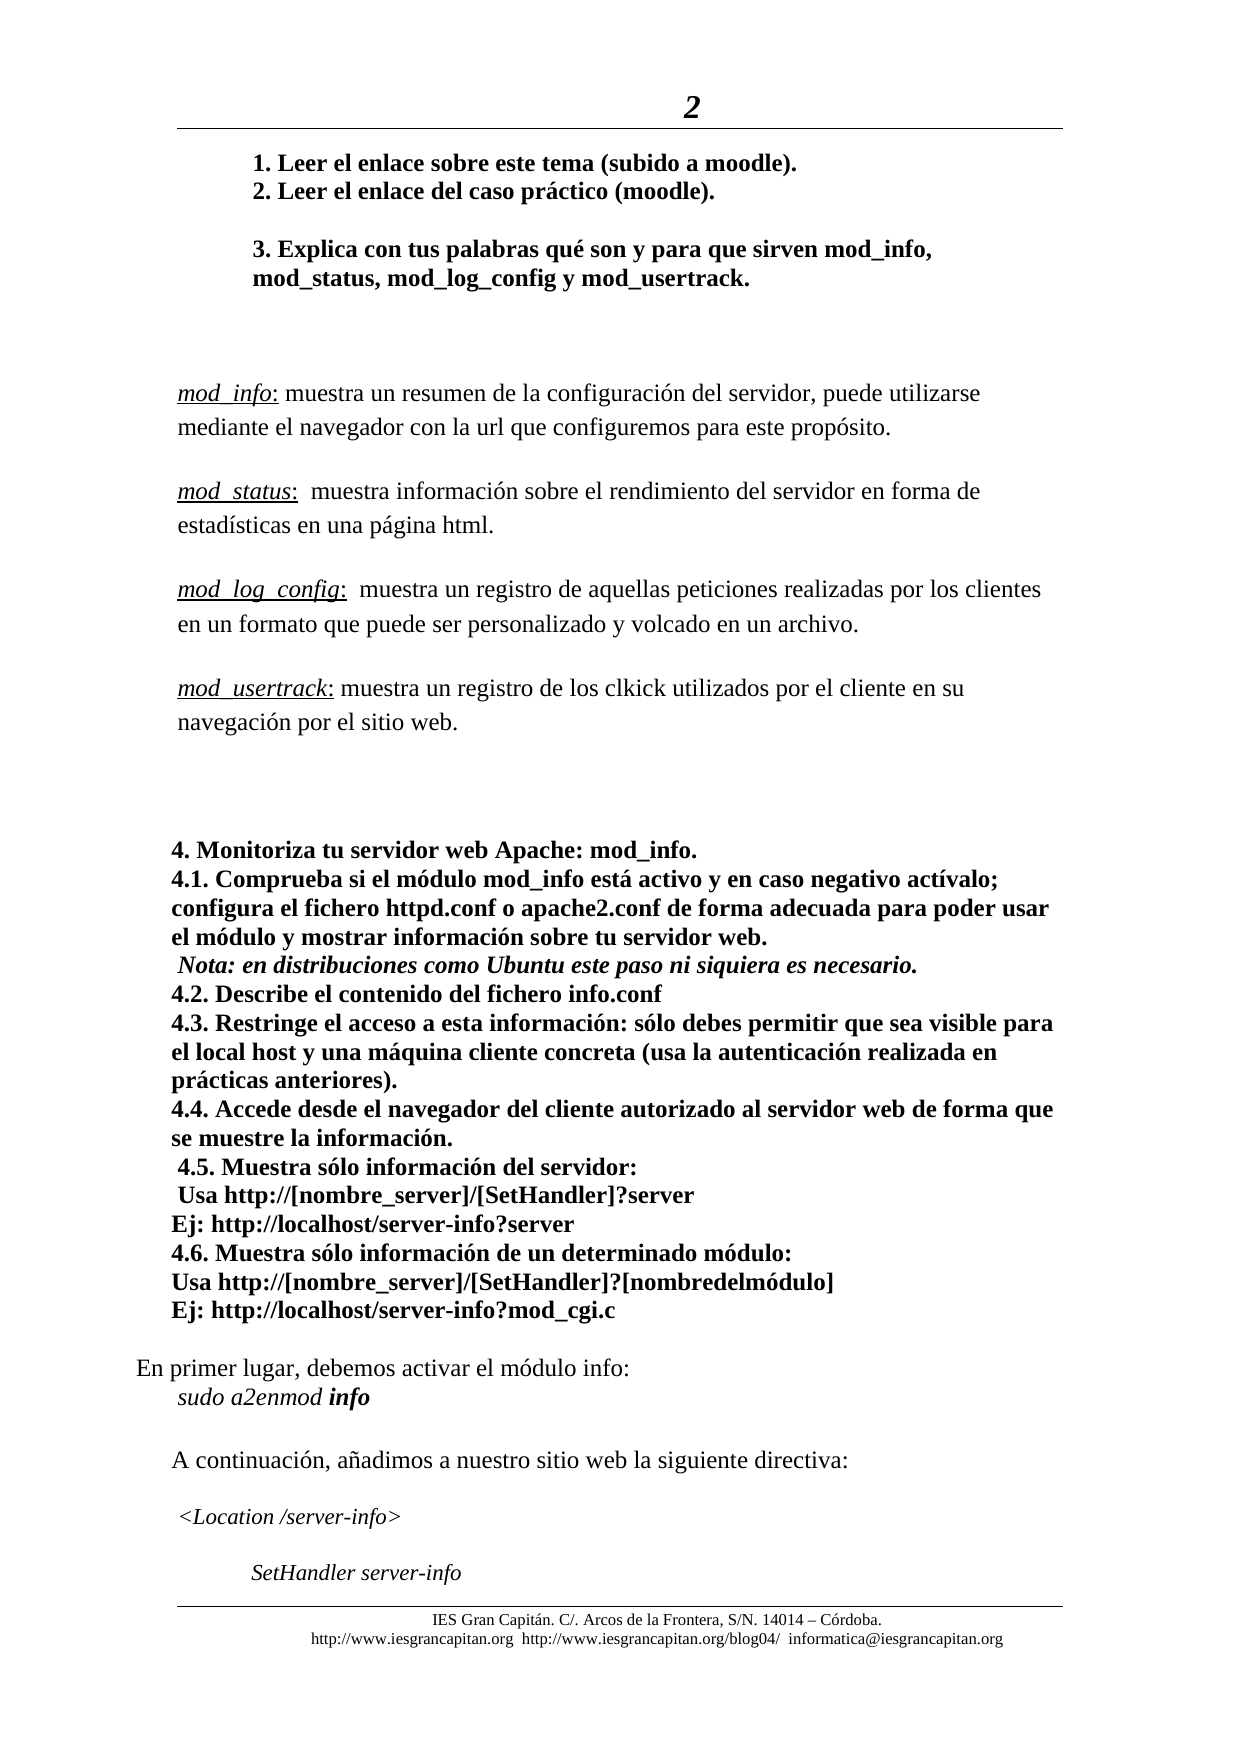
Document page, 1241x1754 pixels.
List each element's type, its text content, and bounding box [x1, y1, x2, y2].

text sudo a2enmod info [177, 1382, 1063, 1410]
text SetHandler server-info [177, 1559, 1063, 1585]
list 1. Leer el enlace sobre este tema (subido a moodle). 2. Leer el enlace del caso práctico (moodle). 3. Explica con tus palabras qué son y para que sirven mod_info, mod_status, mod_log_config y mod_usertrack. [215, 148, 1063, 349]
text En primer lugar, debemos activar el módulo info: [136, 1353, 1063, 1382]
list A continuación, añadimos a nuestro sitio web la siguiente directiva: [136, 1446, 1063, 1474]
list mod_info: muestra un resumen de la configuración del servidor, puede utilizarse mediante el navegador con la url que configuremos para este propósito. [142, 378, 1063, 441]
text <Location /server-info> [177, 1503, 1063, 1529]
list 4. Monitoriza tu servidor web Apache: mod_info. 4.1. Comprueba si el módulo mod_info está activo y en caso negativo actívalo; configura el fichero httpd.conf o apache2.conf de forma adecuada para poder usar el módulo y mostrar información sobre tu servidor web. Nota: en distribuciones como Ubuntu este paso ni siquiera es necesario. 4.2. Describe el contenido del fichero info.conf 4.3. Restringe el acceso a esta información: sólo debes permitir que sea visible para el local host y una máquina cliente concreta (usa la autenticación realizada en prácticas anteriores). 4.4. Accede desde el navegador del cliente autorizado al servidor web de forma que se muestre la información. 4.5. Muestra sólo información del servidor: Usa http://[nombre_server]/[SetHandler]?server Ej: http://localhost/server-info?server 4.6. Muestra sólo información de un determinado módulo: Usa http://[nombre_server]/[SetHandler]?[nombredelmódulo] Ej: http://localhost/server-info?mod_cgi.c [136, 835, 1063, 1353]
list mod_log_config: muestra un registro de aquellas peticiones realizadas por los clientes en un formato que puede ser personalizado y volcado en un archivo. [142, 574, 1063, 638]
list mod_usertrack: muestra un registro de los clkick utilizados por el cliente en su navegación por el sitio web. [142, 673, 1063, 736]
list mod_status: muestra información sobre el rendimiento del servidor en forma de estadísticas en una página html. [142, 476, 1063, 539]
